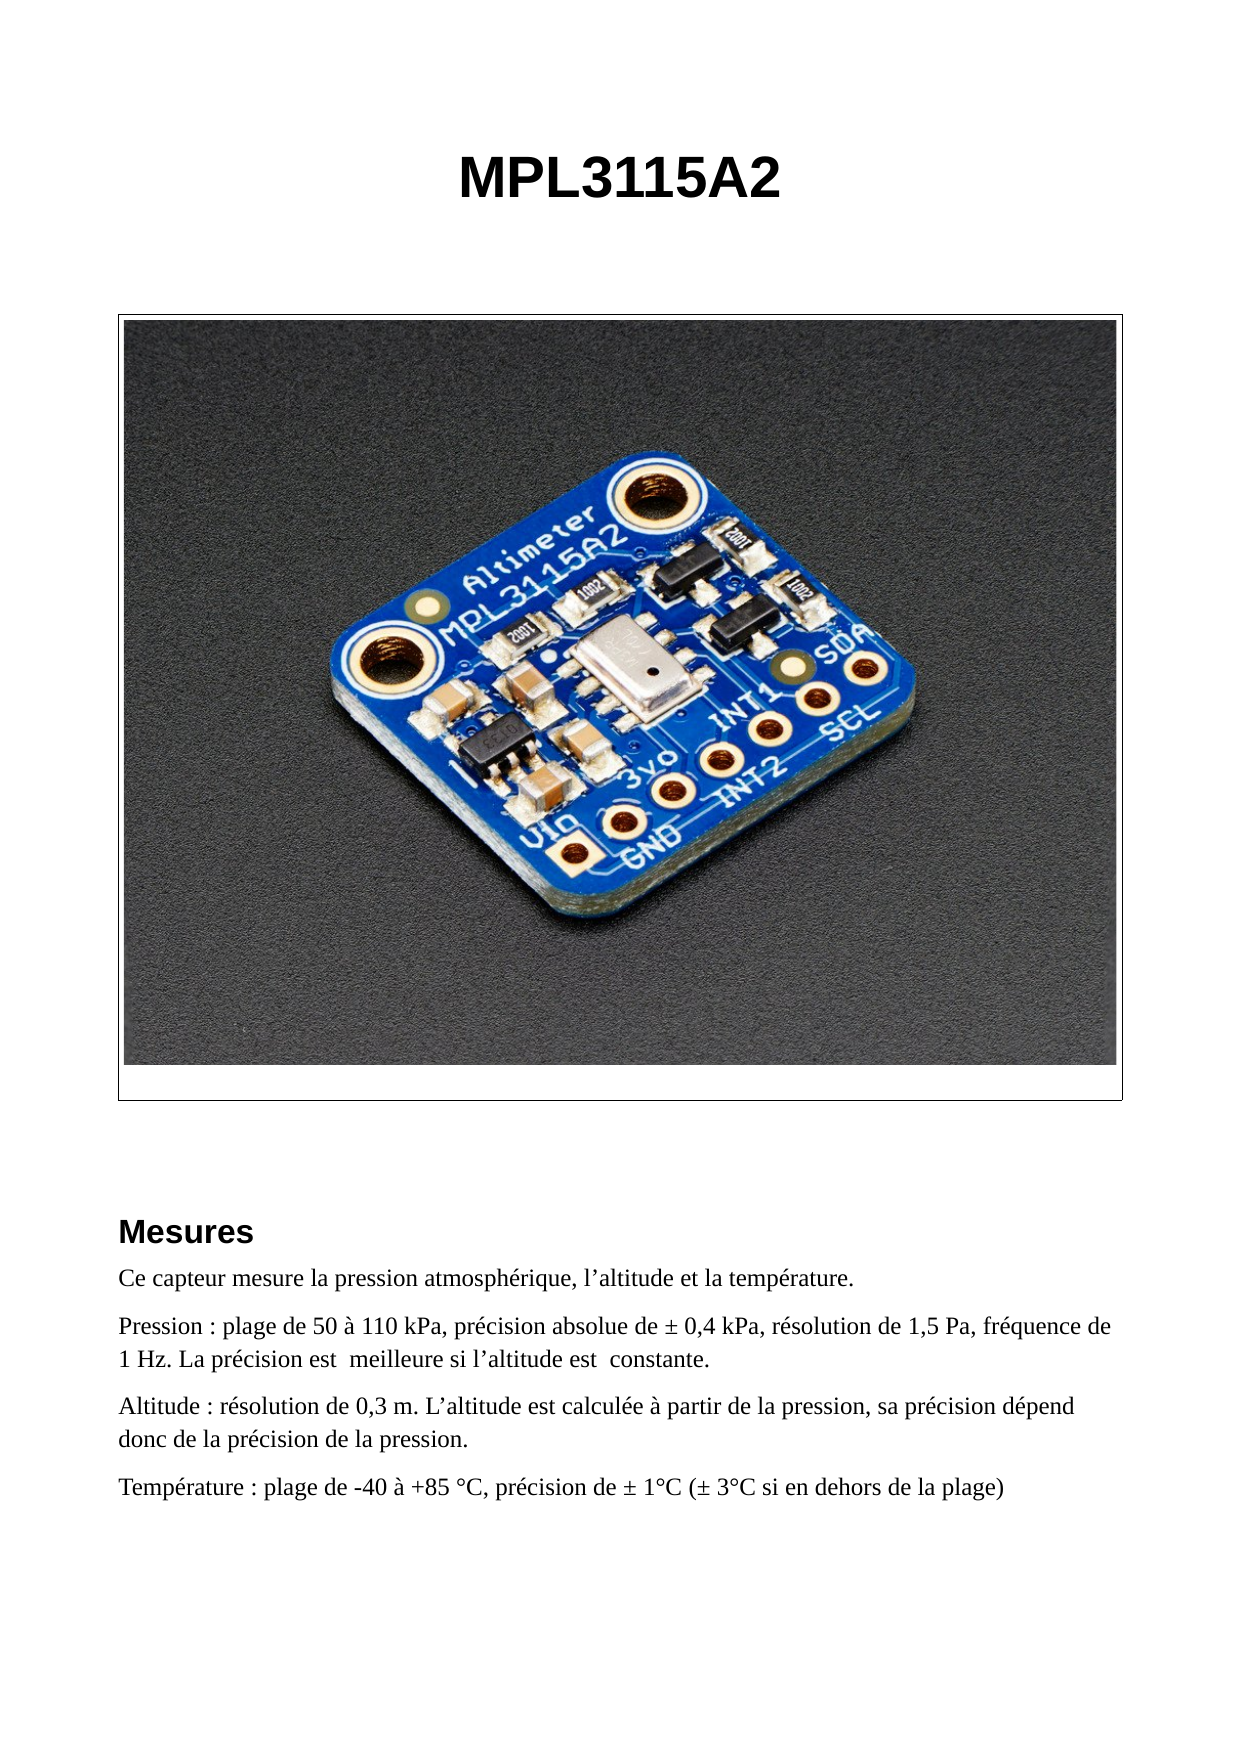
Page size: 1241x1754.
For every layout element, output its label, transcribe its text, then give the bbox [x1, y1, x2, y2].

text Altitude : résolution de 0,3 m. L’altitude est calculée à partir de la pression, sa précision dépend donc de la précision de la pression. [118, 1391, 1122, 1453]
text Température : plage de -40 à +85 °C, précision de ± 1°C (± 3°C si en dehors de la plage) [118, 1472, 1122, 1501]
table_header [119, 315, 1122, 1099]
title MPL3115A2 [118, 143, 1122, 210]
picture [123, 320, 1117, 1065]
text Pression : plage de 50 à 110 kPa, précision absolue de ± 0,4 kPa, résolution de 1,5 Pa, fréquence de 1 Hz. La précision est meilleure si l’altitude est constante. [118, 1311, 1122, 1373]
text Ce capteur mesure la pression atmosphérique, l’altitude et la température. [118, 1263, 1122, 1292]
subtitle Mesures [118, 1212, 1122, 1251]
